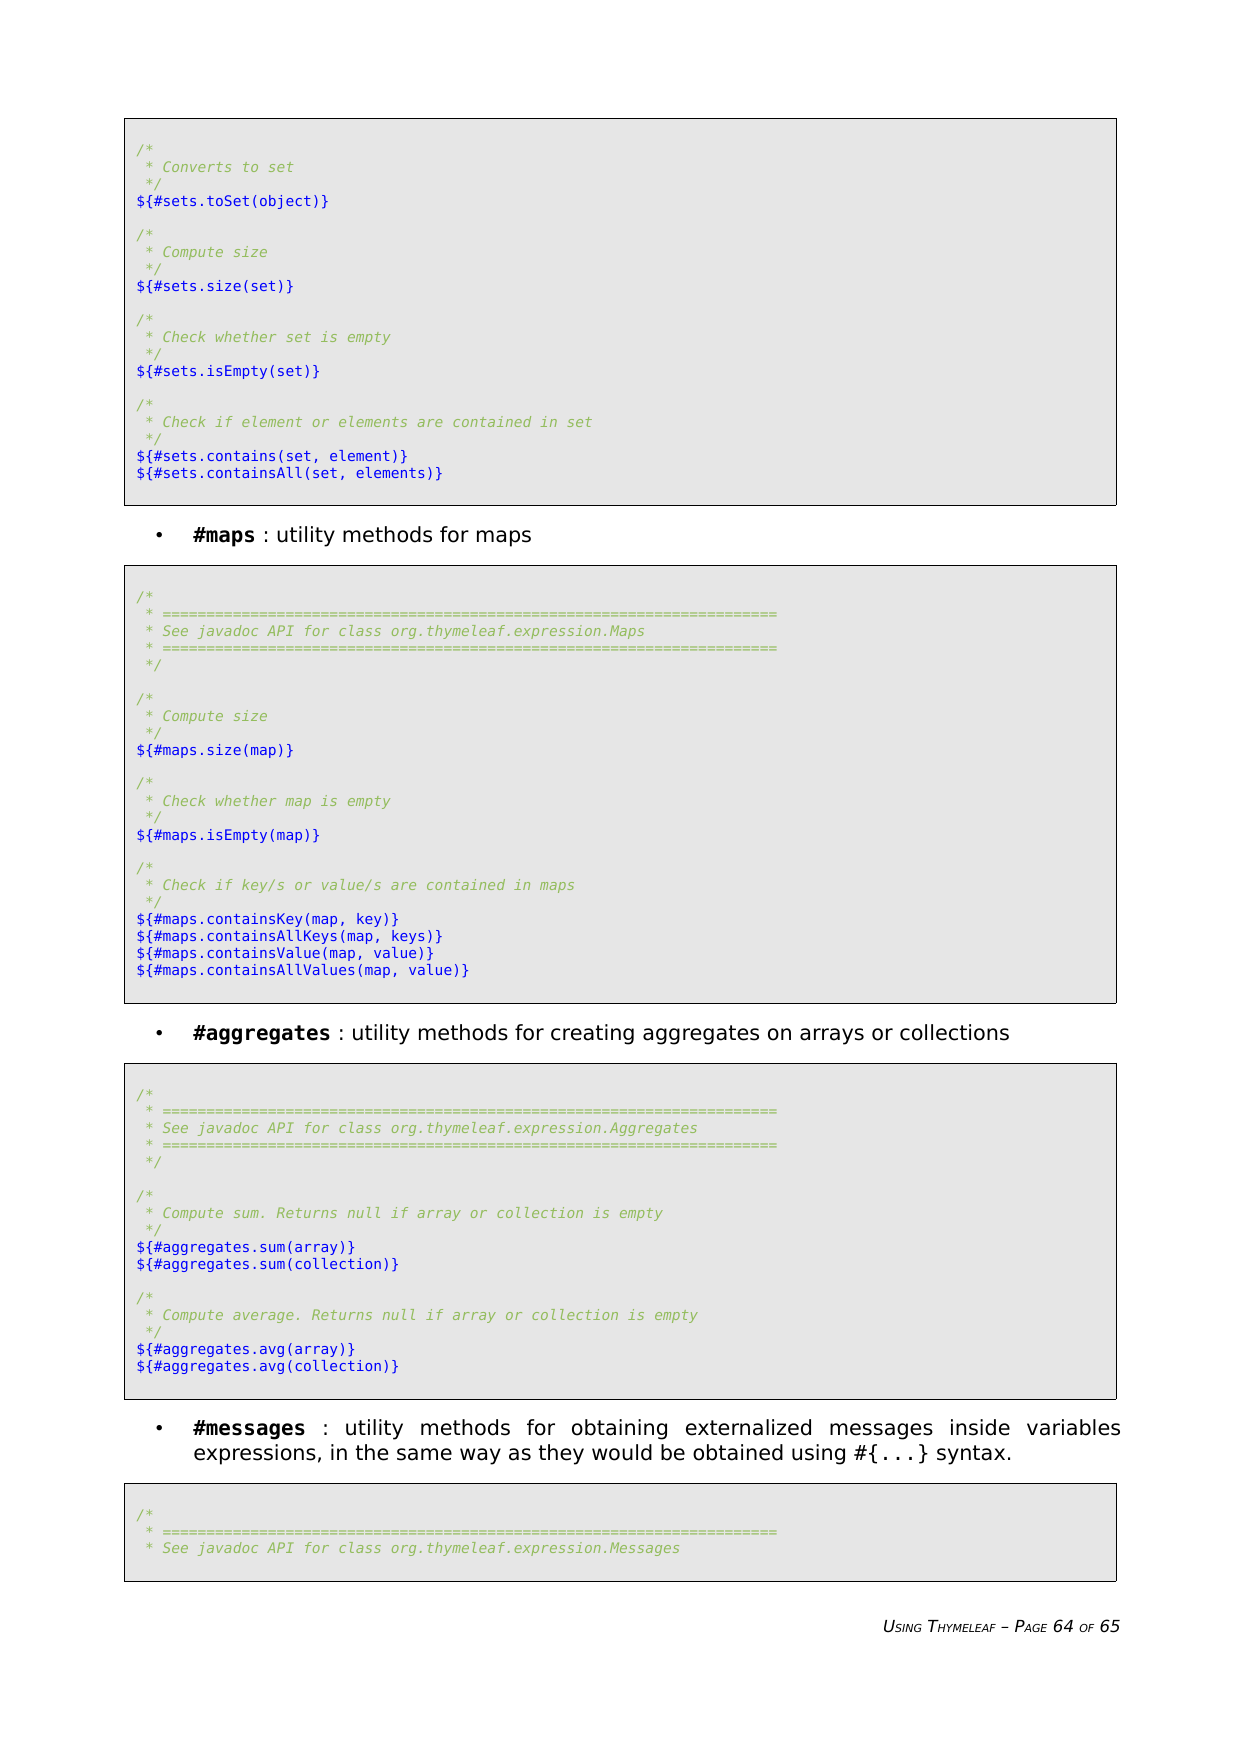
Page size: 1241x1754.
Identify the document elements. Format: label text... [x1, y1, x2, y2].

list #messages : utility methods for obtaining externalized messages inside variables expressions, in the same way as they would be obtained using #{...} syntax. [156, 1416, 1122, 1465]
text /* * Converts to set */ ${#sets.toSet(object)} /* * Compute size */ ${#sets.size(set)} /* * Check whether set is empty */ ${#sets.isEmpty(set)} /* * Check if element or elements are contained in set */ ${#sets.contains(set, element)} ${#sets.containsAll(set, elements)} [125, 119, 1116, 505]
text /* * ====================================================================== * See javadoc API for class org.thymeleaf.expression.Maps * ====================================================================== */ /* * Compute size */ ${#maps.size(map)} /* * Check whether map is empty */ ${#maps.isEmpty(map)} /* * Check if key/s or value/s are contained in maps */ ${#maps.containsKey(map, key)} ${#maps.containsAllKeys(map, keys)} ${#maps.containsValue(map, value)} ${#maps.containsAllValues(map, value)} [125, 566, 1116, 1003]
text /* * ====================================================================== * See javadoc API for class org.thymeleaf.expression.Messages [125, 1484, 1116, 1581]
list #aggregates : utility methods for creating aggregates on arrays or collections [156, 1021, 1122, 1045]
text /* * ====================================================================== * See javadoc API for class org.thymeleaf.expression.Aggregates * ====================================================================== */ /* * Compute sum. Returns null if array or collection is empty */ ${#aggregates.sum(array)} ${#aggregates.sum(collection)} /* * Compute average. Returns null if array or collection is empty */ ${#aggregates.avg(array)} ${#aggregates.avg(collection)} [125, 1064, 1116, 1399]
list #maps : utility methods for maps [156, 523, 1122, 547]
